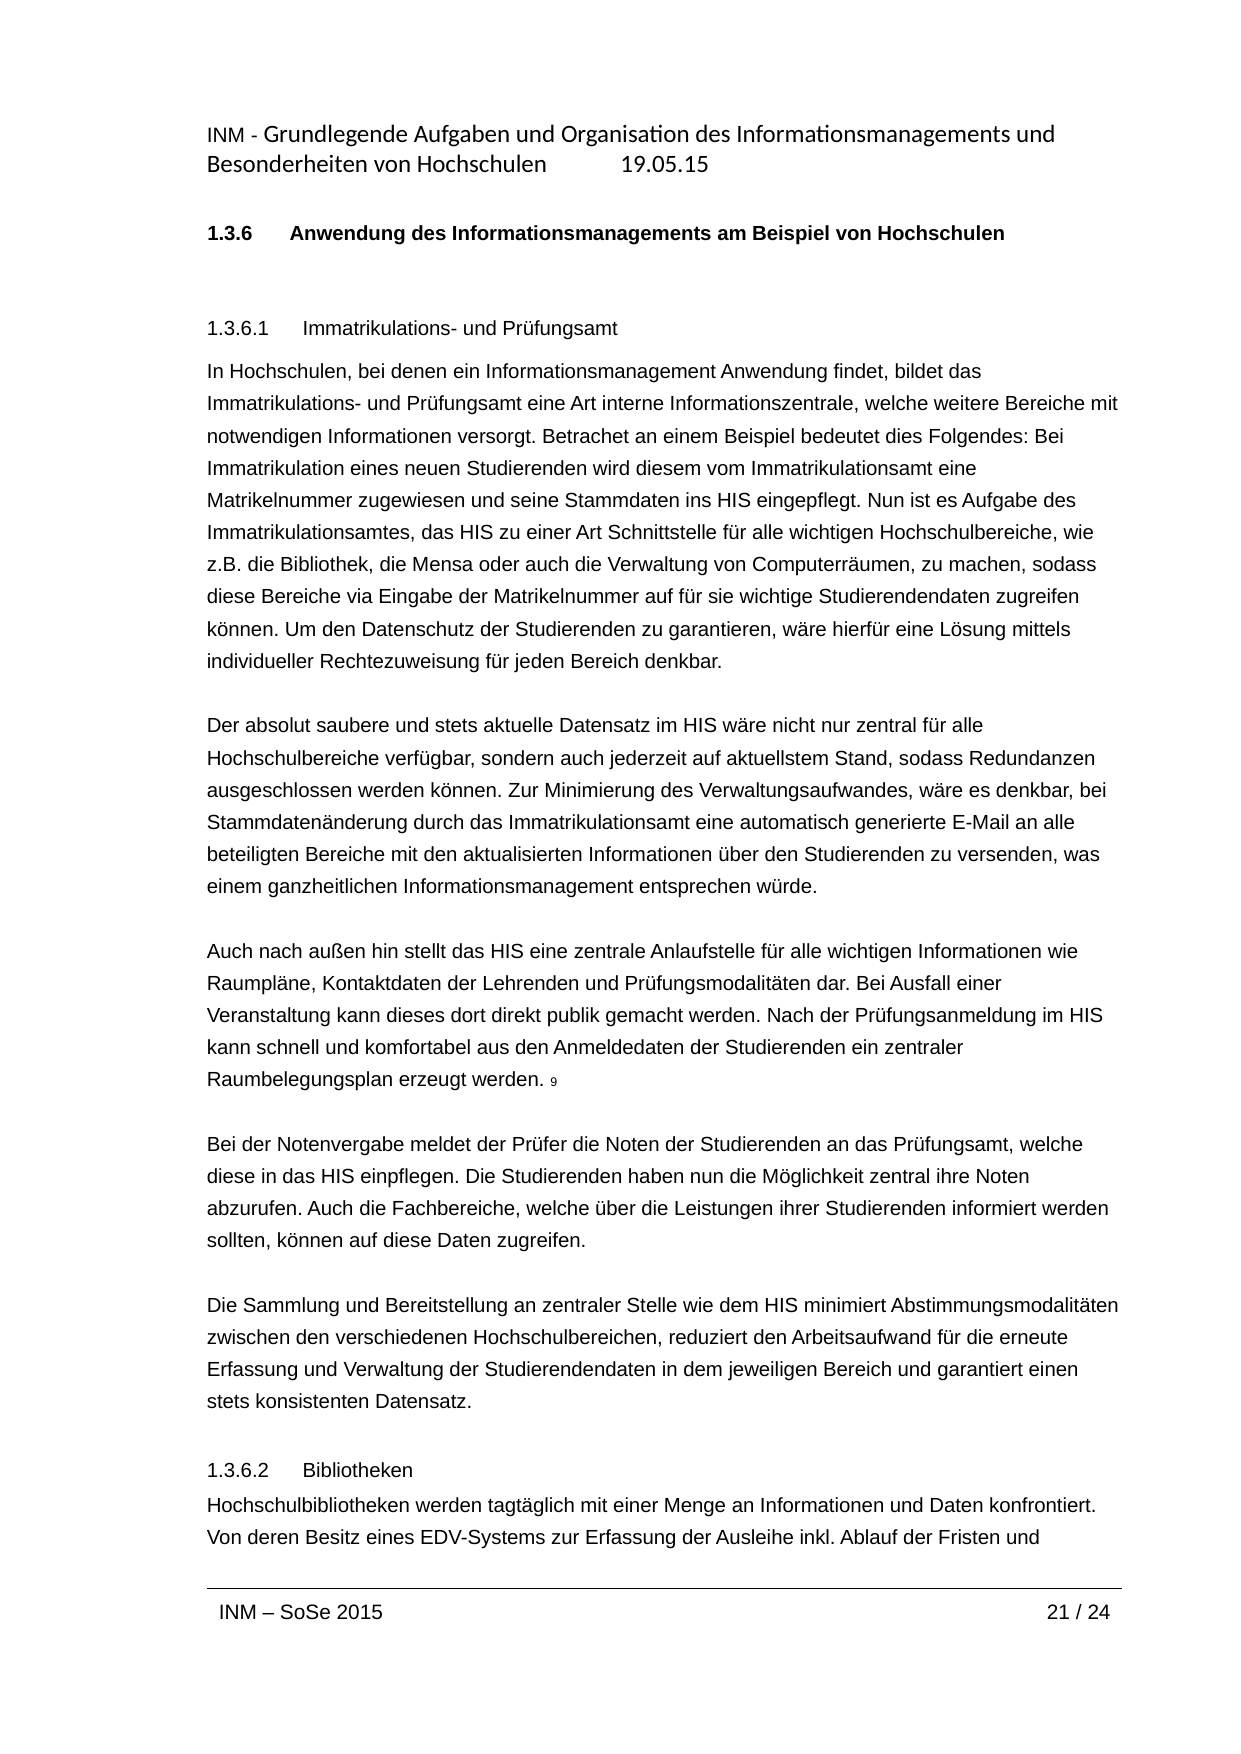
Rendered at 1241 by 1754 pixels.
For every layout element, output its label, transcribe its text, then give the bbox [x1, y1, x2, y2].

text Auch nach außen hin stellt das HIS eine zentrale Anlaufstelle für alle wichtigen Informationen wie Raumpläne, Kontaktdaten der Lehrenden und Prüfungsmodalitäten dar. Bei Ausfall einer Veranstaltung kann dieses dort direkt publik gemacht werden. Nach der Prüfungsanmeldung im HIS kann schnell und komfortabel aus den Anmeldedaten der Studierenden ein zentraler Raumbelegungsplan erzeugt werden. 9 [207, 907, 1122, 1091]
text Bei der Notenvergabe meldet der Prüfer die Noten der Studierenden an das Prüfungsamt, welche diese in das HIS einpflegen. Die Studierenden haben nun die Möglichkeit zentral ihre Noten abzurufen. Auch die Fachbereiche, welche über die Leistungen ihrer Studierenden informiert werden sollten, können auf diese Daten zugreifen. [207, 1100, 1122, 1252]
text Die Sammlung und Bereitstellung an zentraler Stelle wie dem HIS minimiert Abstimmungsmodalitäten zwischen den verschiedenen Hochschulbereichen, reduziert den Arbeitsaufwand für die erneute Erfassung und Verwaltung der Studierendendaten in dem jeweiligen Bereich und garantiert einen stets konsistenten Datensatz. [207, 1261, 1122, 1413]
subtitle 1.3.6.1 Immatrikulations- und Prüfungsamt [207, 312, 1122, 340]
subtitle 1.3.6 Anwendung des Informationsmanagements am Beispiel von Hochschulen [207, 209, 1122, 247]
text In Hochschulen, bei denen ein Informationsmanagement Anwendung findet, bildet das Immatrikulations- und Prüfungsamt eine Art interne Informationszentrale, welche weitere Bereiche mit notwendigen Informationen versorgt. Betrachet an einem Beispiel bedeutet dies Folgendes: Bei Immatrikulation eines neuen Studierenden wird diesem vom Immatrikulationsamt eine Matrikelnummer zugewiesen und seine Stammdaten ins HIS eingepflegt. Nun ist es Aufgabe des Immatrikulationsamtes, das HIS zu einer Art Schnittstelle für alle wichtigen Hochschulbereiche, wie z.B. die Bibliothek, die Mensa oder auch die Verwaltung von Computerräumen, zu machen, sodass diese Bereiche via Eingabe der Matrikelnummer auf für sie wichtige Studierendendaten zugreifen können. Um den Datenschutz der Studierenden zu garantieren, wäre hierfür eine Lösung mittels individueller Rechtezuweisung für jeden Bereich denkbar. [207, 359, 1122, 673]
text 1.3.6.2 Bibliotheken [207, 1422, 1122, 1483]
text Hochschulbibliotheken werden tagtäglich mit einer Menge an Informationen und Daten konfrontiert. Von deren Besitz eines EDV-Systems zur Erfassung der Ausleihe inkl. Ablauf der Fristen und [207, 1493, 1122, 1549]
text Der absolut saubere und stets aktuelle Datensatz im HIS wäre nicht nur zentral für alle Hochschulbereiche verfügbar, sondern auch jederzeit auf aktuellstem Stand, sodass Redundanzen ausgeschlossen werden können. Zur Minimierung des Verwaltungsaufwandes, wäre es denkbar, bei Stammdatenänderung durch das Immatrikulationsamt eine automatisch generierte E-Mail an alle beteiligten Bereiche mit den aktualisierten Informationen über den Studierenden zu versenden, was einem ganzheitlichen Informationsmanagement entsprechen würde. [207, 681, 1122, 898]
